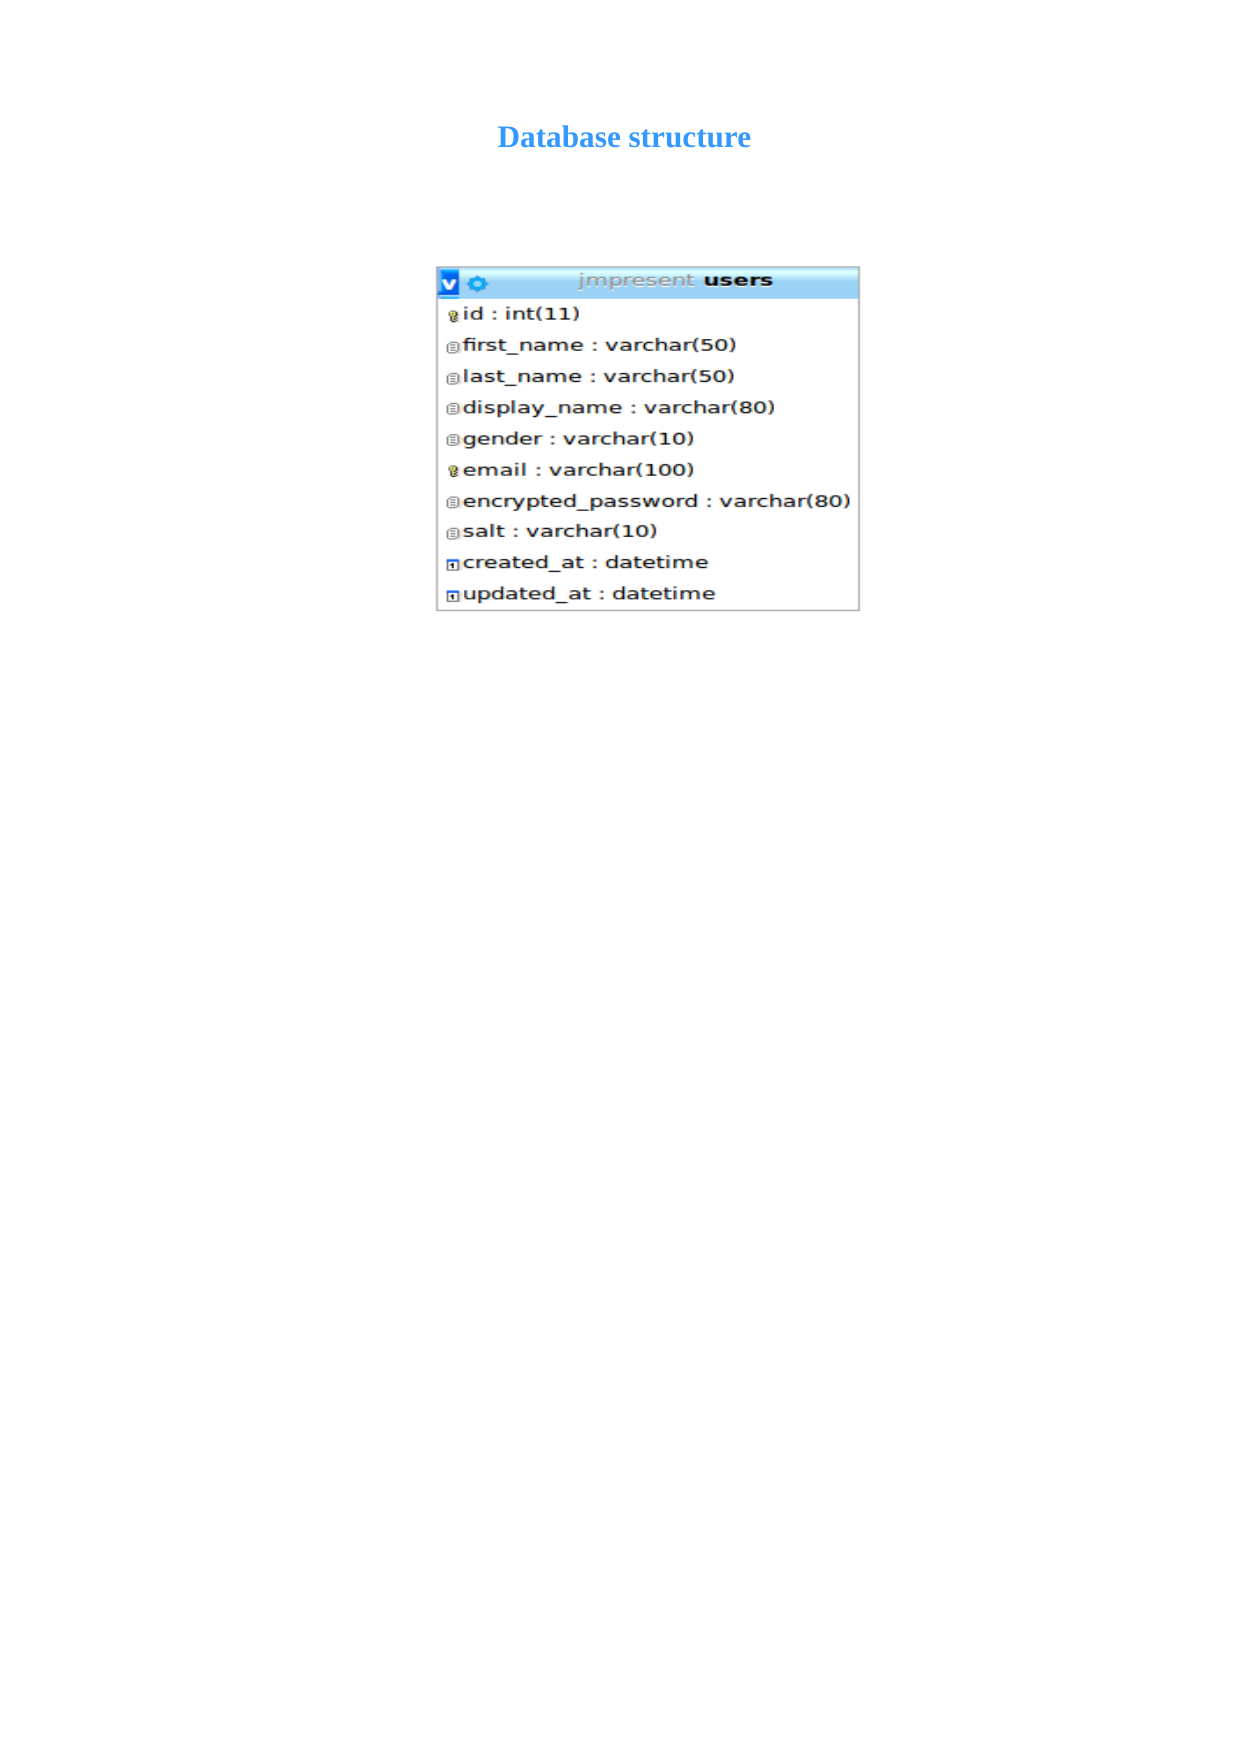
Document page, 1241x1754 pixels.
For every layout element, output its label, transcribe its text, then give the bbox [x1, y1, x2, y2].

picture [448, 236, 900, 627]
text Database structure [67, 118, 1182, 154]
